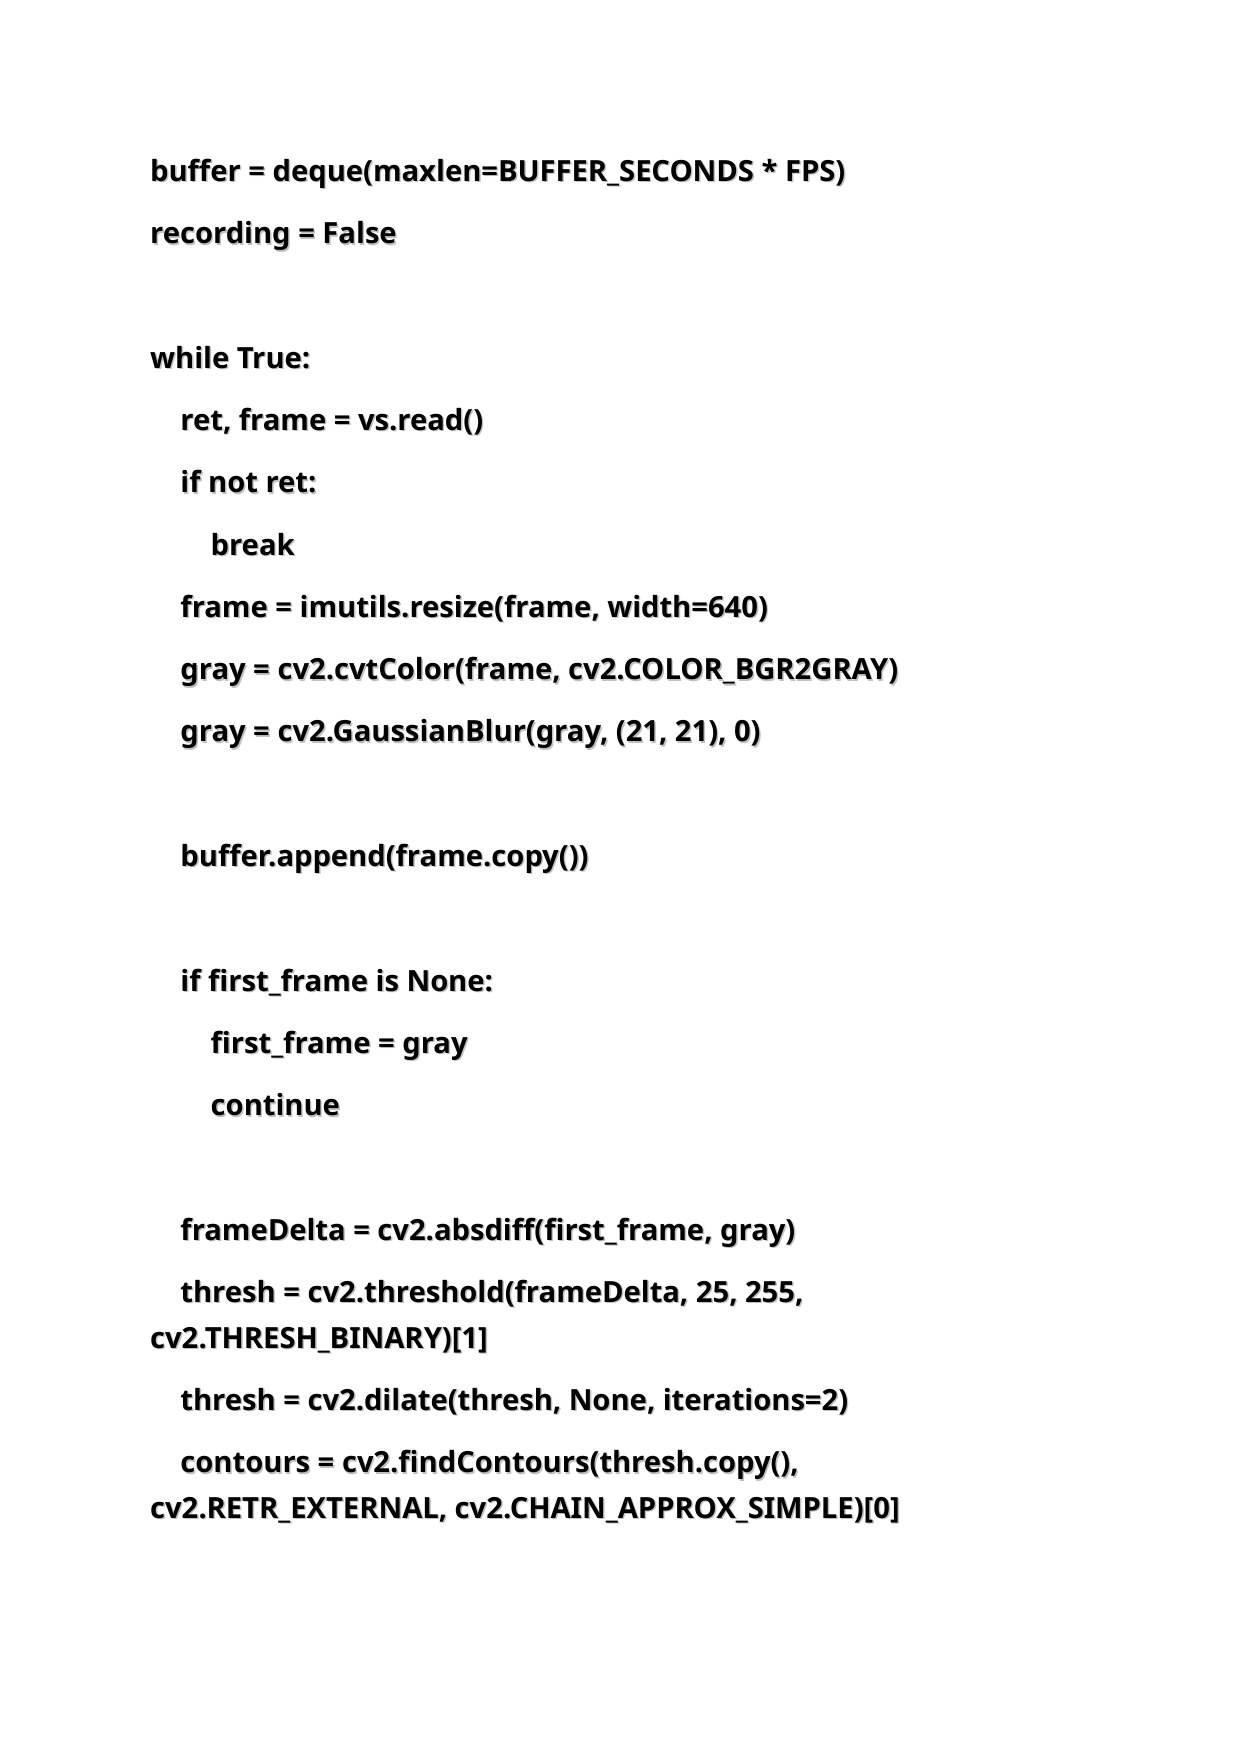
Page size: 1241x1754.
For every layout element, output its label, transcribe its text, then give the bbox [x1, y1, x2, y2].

text frameDelta = cv2.absdiff(first_frame, gray) [150, 1209, 1090, 1249]
text thresh = cv2.dilate(thresh, None, iterations=2) [150, 1379, 1090, 1419]
text first_frame = gray [150, 1022, 1090, 1062]
text break [150, 524, 1090, 563]
text thresh = cv2.threshold(frameDelta, 25, 255, cv2.THRESH_BINARY)[1] [150, 1271, 1090, 1357]
text buffer = deque(maxlen=BUFFER_SECONDS * FPS) [150, 150, 1090, 190]
text if not ret: [150, 461, 1090, 501]
text contours = cv2.findContours(thresh.copy(), cv2.RETR_EXTERNAL, cv2.CHAIN_APPROX_SIMPLE)[0] [150, 1441, 1090, 1527]
text frame = imutils.resize(frame, width=640) [150, 586, 1090, 626]
text gray = cv2.cvtColor(frame, cv2.COLOR_BGR2GRAY) [150, 648, 1090, 688]
text continue [150, 1084, 1090, 1124]
text buffer.append(frame.copy()) [150, 835, 1090, 875]
text while True: [150, 337, 1090, 377]
text gray = cv2.GaussianBlur(gray, (21, 21), 0) [150, 711, 1090, 750]
text if first_frame is None: [150, 960, 1090, 999]
text recording = False [150, 212, 1090, 252]
text ret, frame = vs.read() [150, 399, 1090, 439]
